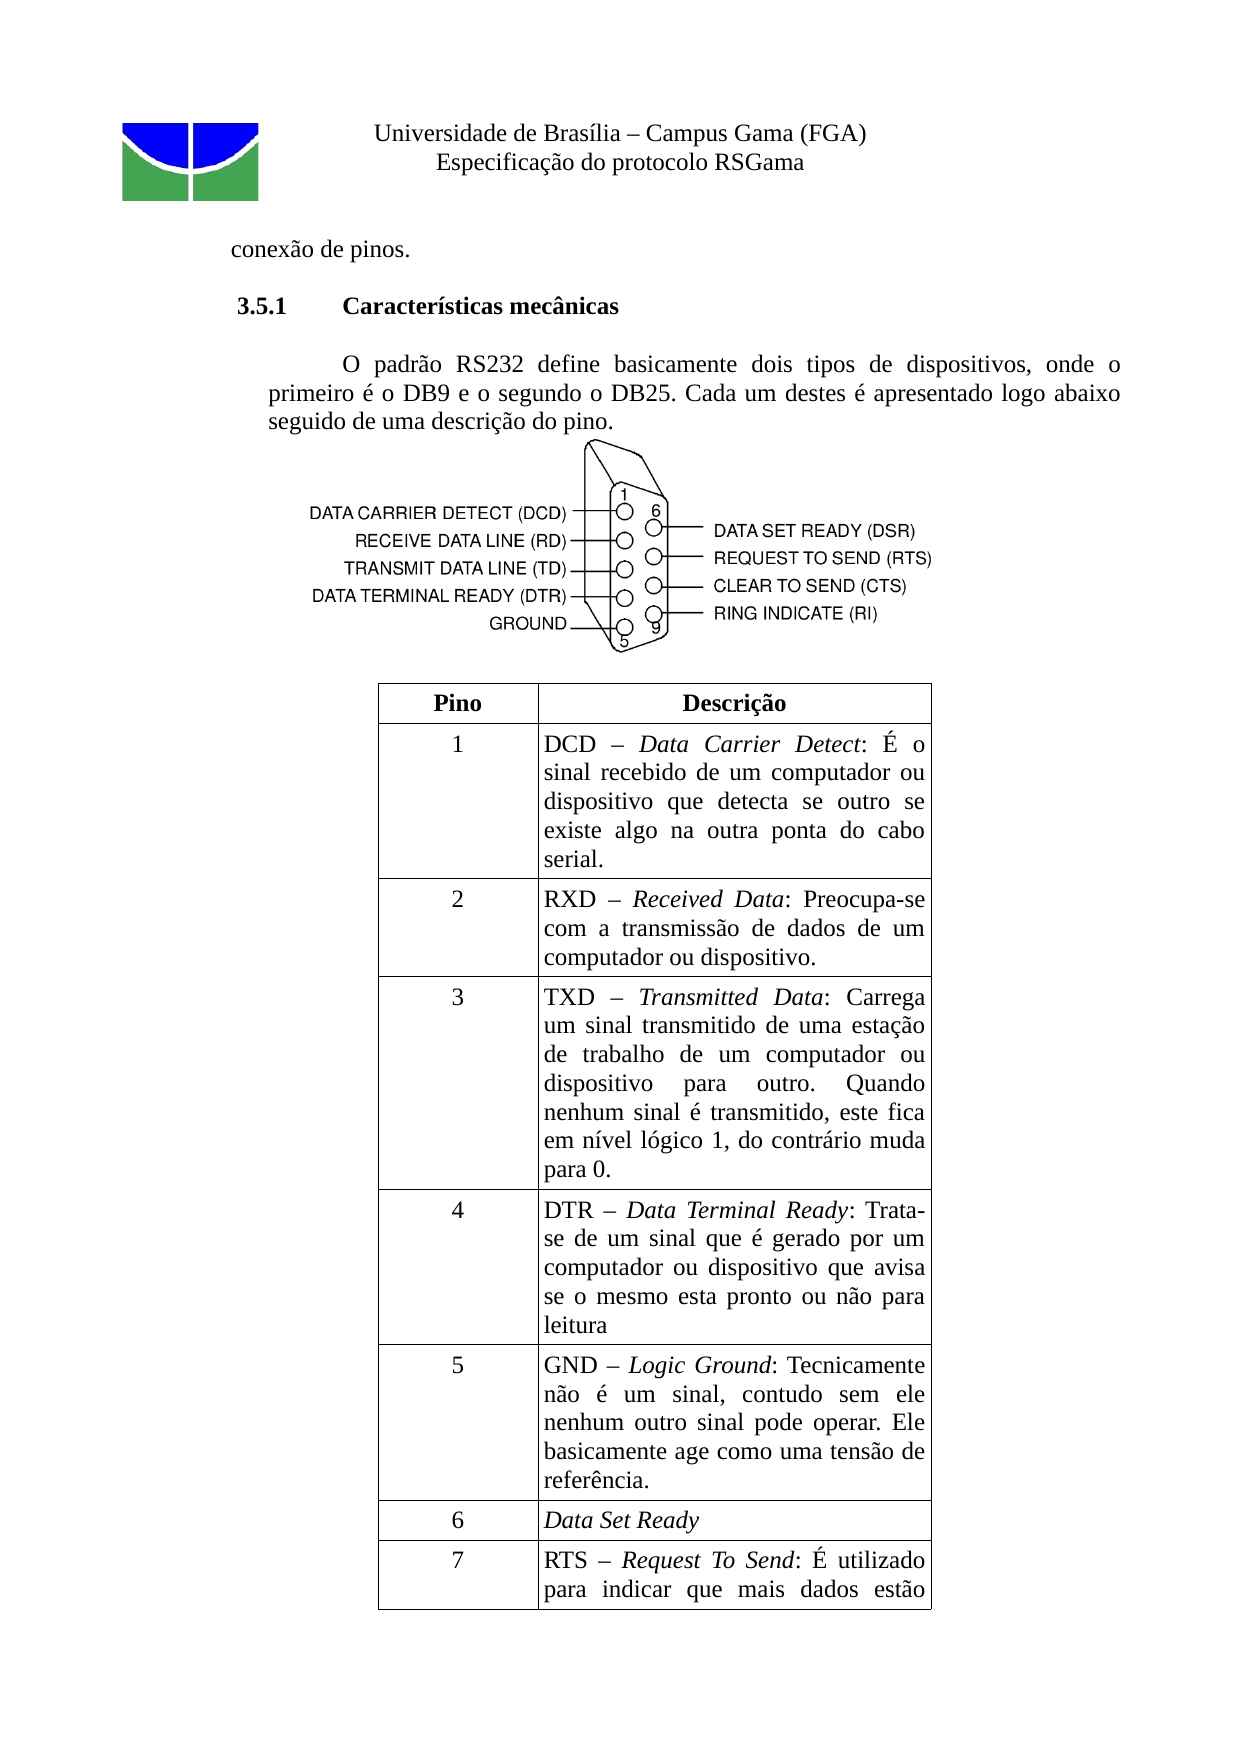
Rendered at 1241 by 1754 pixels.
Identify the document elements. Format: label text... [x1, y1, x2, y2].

picture [308, 435, 933, 654]
table_header Pino [379, 684, 538, 723]
table_header Descrição [539, 684, 931, 723]
table_cell DCD – Data Carrier Detect: É o sinal recebido de um computador ou dispositivo que detecta se outro se existe algo na outra ponta do cabo serial. [539, 724, 931, 878]
table_cell 2 [379, 879, 538, 976]
table_cell 3 [379, 977, 538, 1189]
table_cell 1 [379, 724, 538, 878]
table_cell GND – Logic Ground: Tecnicamente não é um sinal, contudo sem ele nenhum outro sinal pode operar. Ele basicamente age como uma tensão de referência. [539, 1345, 931, 1499]
table_cell 7 [379, 1541, 538, 1609]
table_cell 6 [379, 1501, 538, 1540]
table_cell Data Set Ready [539, 1501, 931, 1540]
table_cell 5 [379, 1345, 538, 1499]
table_cell TXD – Transmitted Data: Carrega um sinal transmitido de uma estação de trabalho de um computador ou dispositivo para outro. Quando nenhum sinal é transmitido, este fica em nível lógico 1, do contrário muda para 0. [539, 977, 931, 1189]
table_cell DTR – Data Terminal Ready: Trata-se de um sinal que é gerado por um computador ou dispositivo que avisa se o mesmo esta pronto ou não para leitura [539, 1190, 931, 1344]
picture [122, 123, 259, 201]
table_cell RXD – Received Data: Preocupa-se com a transmissão de dados de um computador ou dispositivo. [539, 879, 931, 976]
table_cell 4 [379, 1190, 538, 1344]
list conexão de pinos. [193, 234, 1122, 263]
list Características mecânicas [231, 291, 1122, 320]
table_cell RTS – Request To Send: É utilizado para indicar que mais dados estão [539, 1541, 931, 1609]
list O padrão RS232 define basicamente dois tipos de dispositivos, onde o primeiro é o DB9 e o segundo o DB25. Cada um destes é apresentado logo abaixo seguido de uma descrição do pino. [231, 349, 1122, 435]
